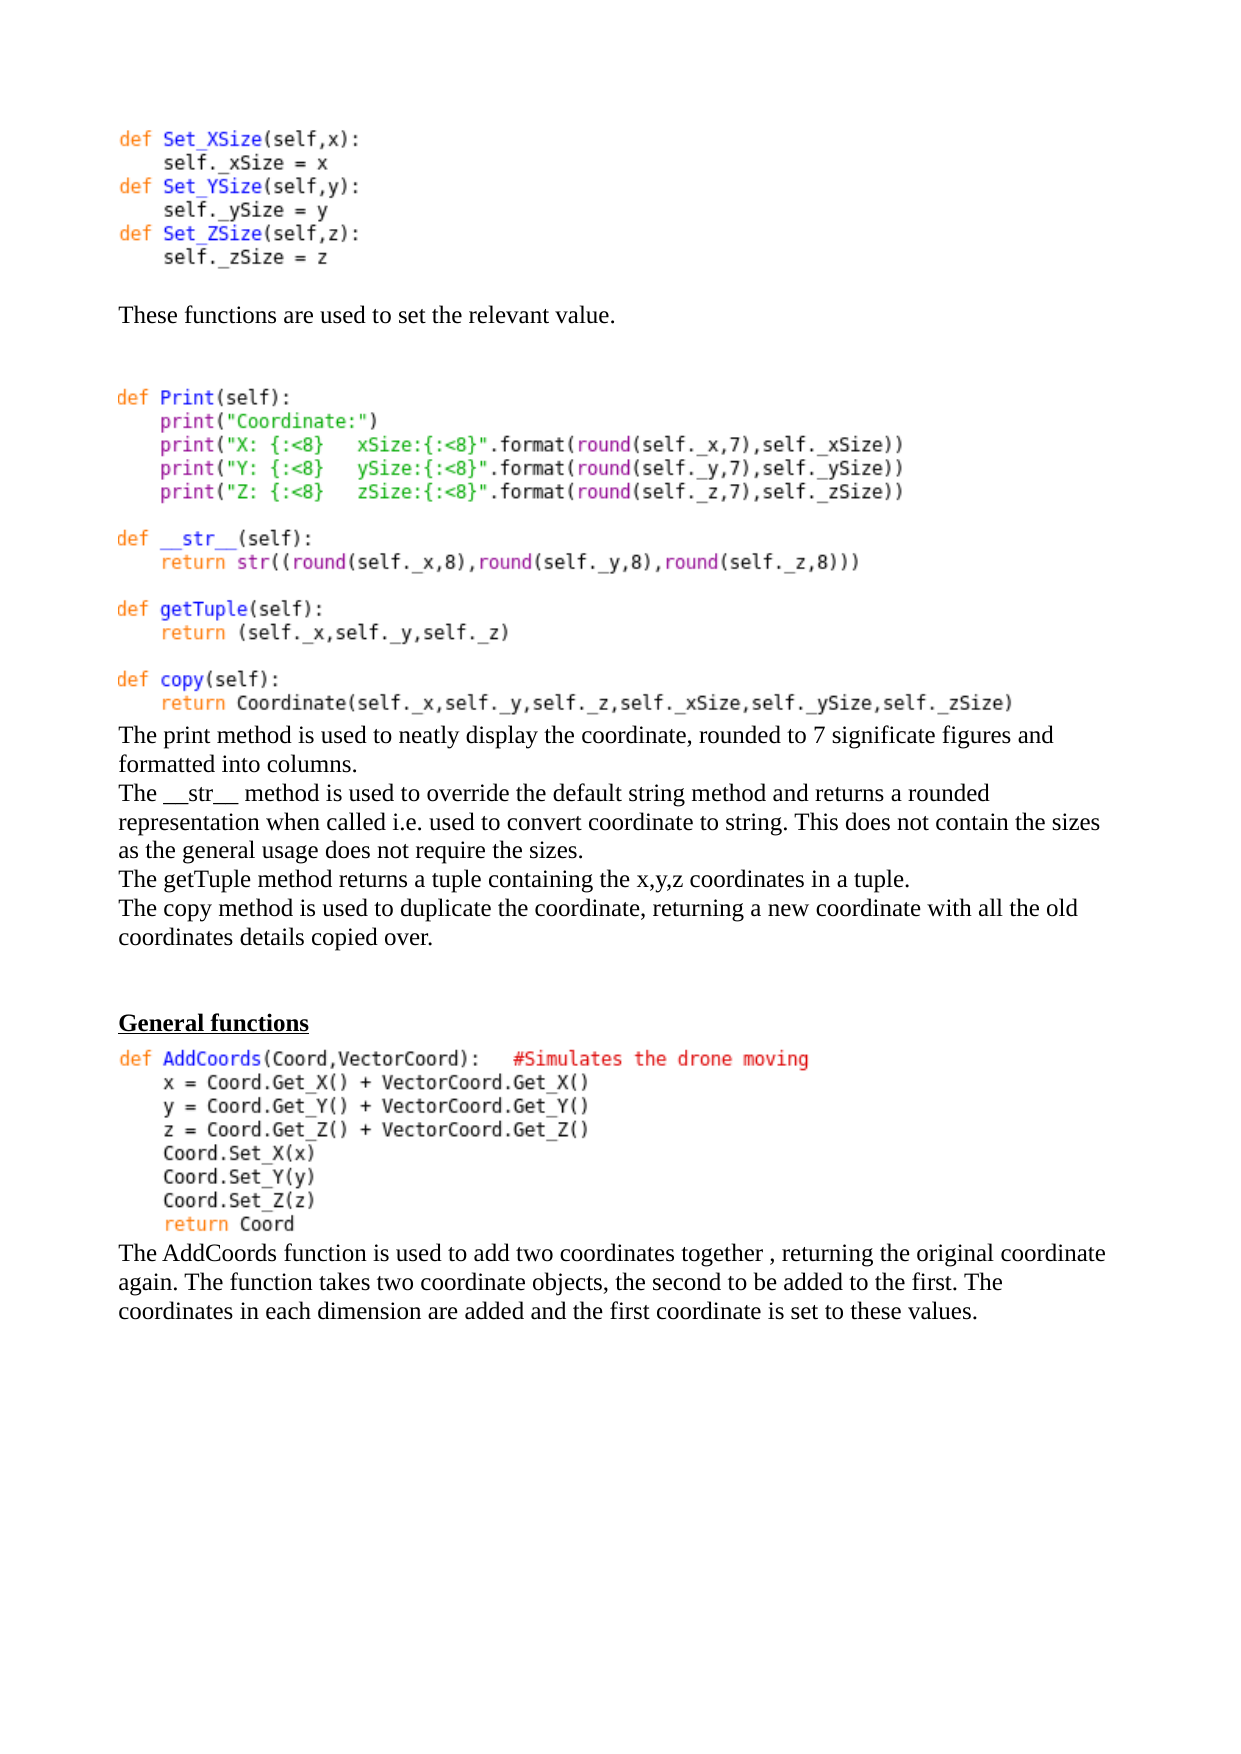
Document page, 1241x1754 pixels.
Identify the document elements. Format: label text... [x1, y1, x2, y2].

picture [118, 1036, 831, 1239]
picture [118, 386, 1019, 721]
text The copy method is used to duplicate the coordinate, returning a new coordinate with all the old coordinates details copied over. [118, 893, 1122, 951]
picture [118, 118, 364, 272]
text The getTuple method returns a tuple containing the x,y,z coordinates in a tuple. [118, 864, 1122, 893]
text These functions are used to set the relevant value. [118, 300, 1122, 329]
text The print method is used to neatly display the coordinate, rounded to 7 significate figures and formatted into columns. [118, 386, 1122, 778]
text The AddCoords function is used to add two coordinates together , returning the original coordinate again. The function takes two coordinate objects, the second to be added to the first. The coordinates in each dimension are added and the first coordinate is set to these values. [118, 1037, 1122, 1325]
text The __str__ method is used to override the default string method and returns a rounded representation when called i.e. used to convert coordinate to string. This does not contain the sizes as the general usage does not require the sizes. [118, 778, 1122, 864]
text General functions [118, 1008, 1122, 1037]
